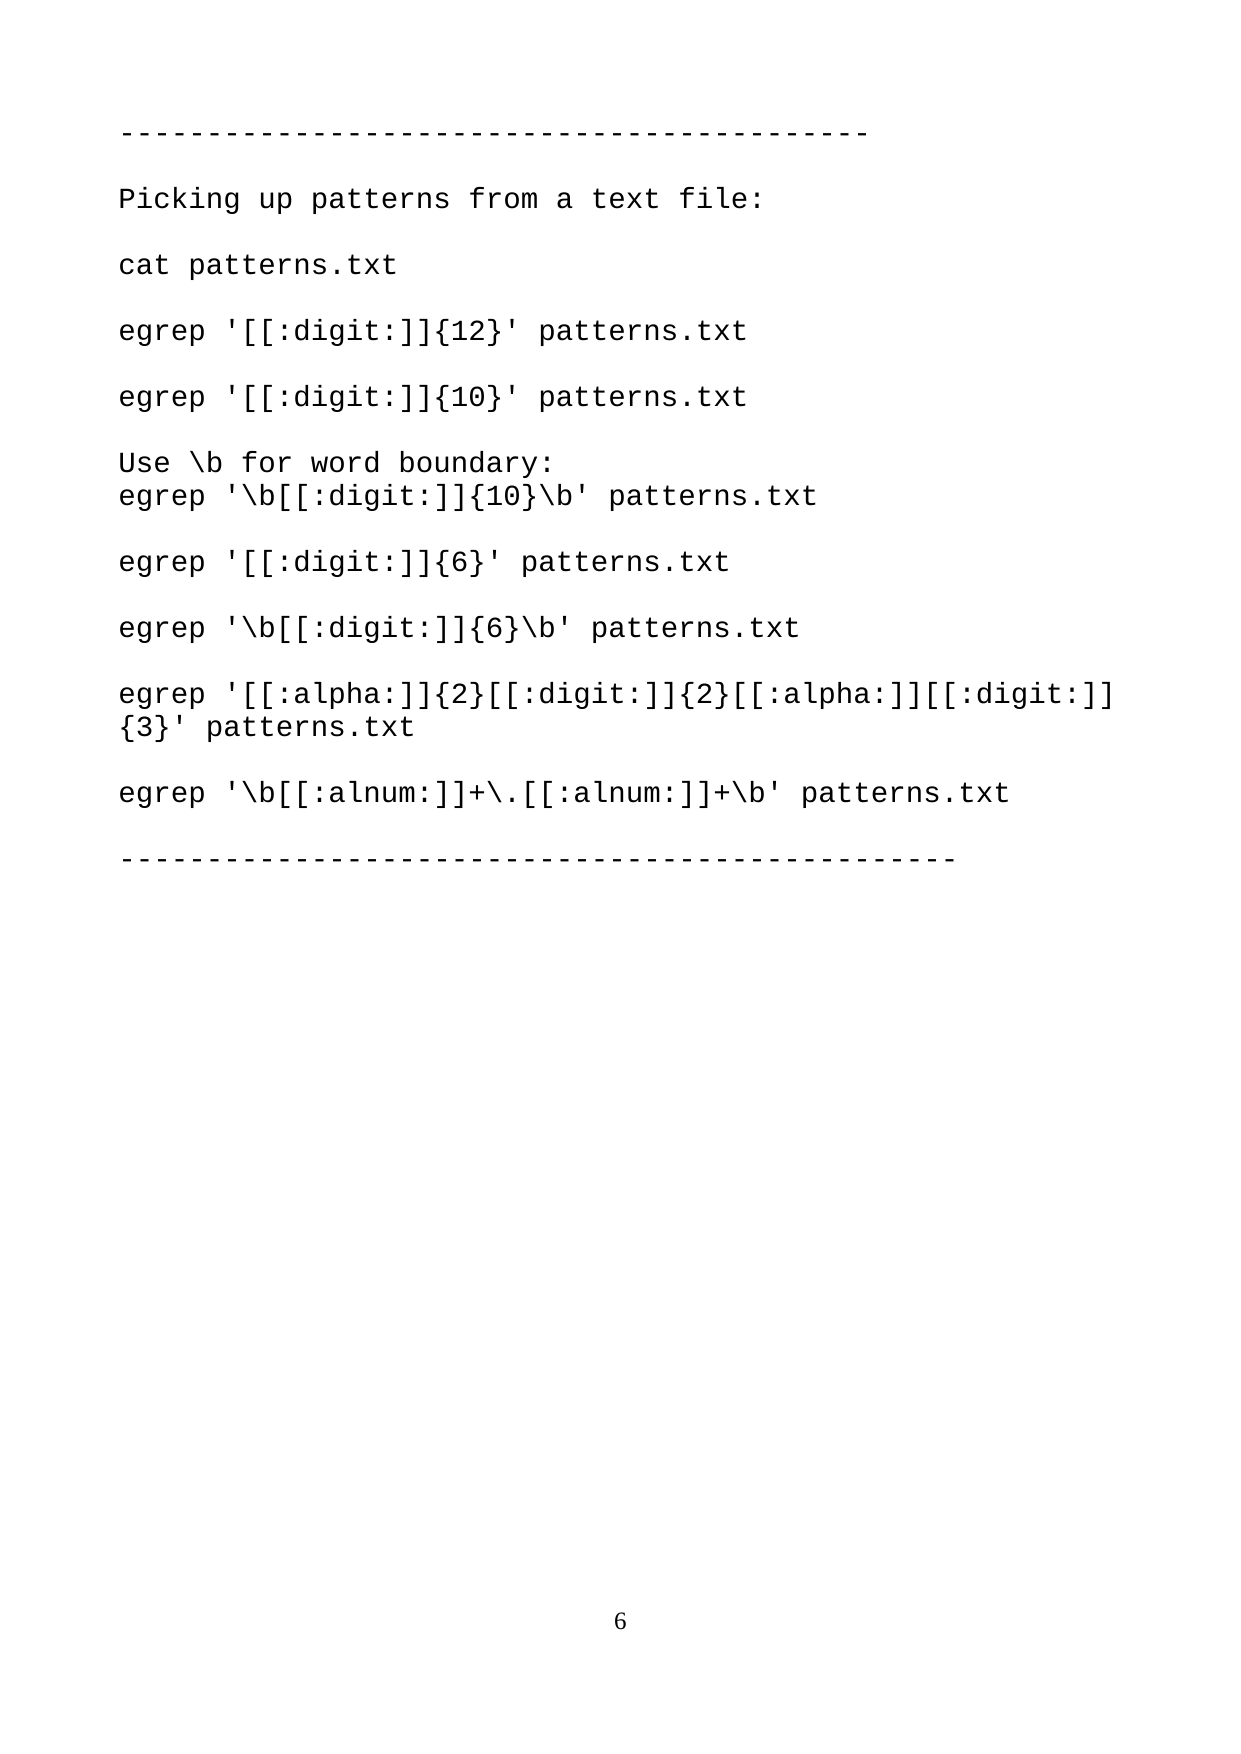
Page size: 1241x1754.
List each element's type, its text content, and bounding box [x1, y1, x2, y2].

text egrep '\b[[:digit:]]{10}\b' patterns.txt [118, 481, 1122, 514]
text egrep '[[:digit:]]{6}' patterns.txt [118, 547, 1122, 580]
text Use \b for word boundary: [118, 448, 1122, 481]
text ------------------------------------------------ [118, 844, 1122, 878]
text egrep '[[:alpha:]]{2}[[:digit:]]{2}[[:alpha:]][[:digit:]]{3}' patterns.txt [118, 679, 1122, 746]
text Picking up patterns from a text file: [118, 184, 1122, 217]
text cat patterns.txt [118, 250, 1122, 283]
text ------------------------------------------- [118, 118, 1122, 151]
text egrep '[[:digit:]]{12}' patterns.txt [118, 316, 1122, 349]
text egrep '[[:digit:]]{10}' patterns.txt [118, 382, 1122, 415]
text egrep '\b[[:alnum:]]+\.[[:alnum:]]+\b' patterns.txt [118, 778, 1122, 812]
text egrep '\b[[:digit:]]{6}\b' patterns.txt [118, 613, 1122, 646]
